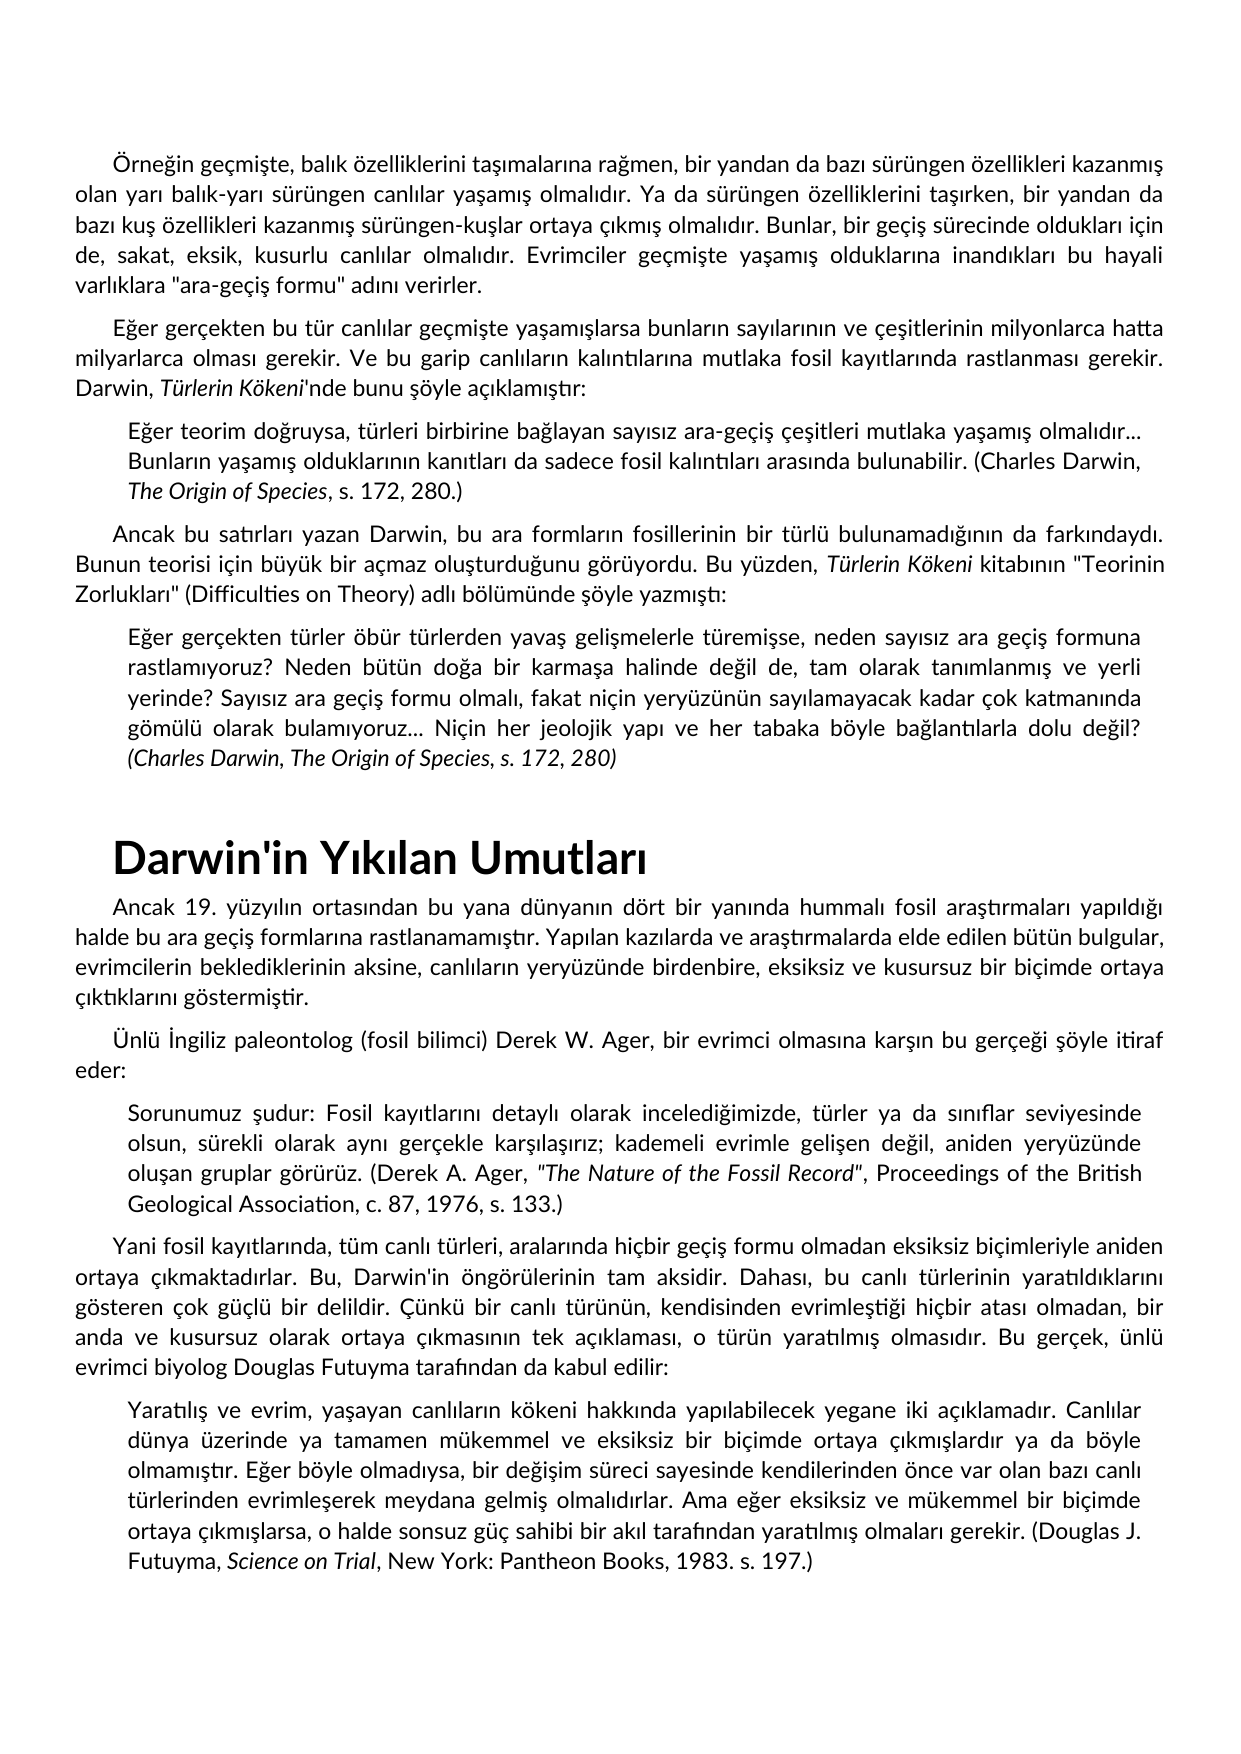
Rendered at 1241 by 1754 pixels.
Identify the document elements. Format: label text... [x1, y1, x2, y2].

text Ünlü İngiliz paleontolog (fosil bilimci) Derek W. Ager, bir evrimci olmasına karşın bu gerçeği şöyle itiraf eder: [75, 1026, 1165, 1083]
subtitle Darwin'in Yıkılan Umutları [112, 829, 1165, 884]
text Eğer gerçekten bu tür canlılar geçmişte yaşamışlarsa bunların sayılarının ve çeşitlerinin milyonlarca hatta milyarlarca olması gerekir. Ve bu garip canlıların kalıntılarına mutlaka fosil kayıtlarında rastlanması gerekir. Darwin, Türlerin Kökeni'nde bunu şöyle açıklamıştır: [75, 313, 1165, 401]
text Eğer teorim doğruysa, türleri birbirine bağlayan sayısız ara-geçiş çeşitleri mutlaka yaşamış olmalıdır... Bunların yaşamış olduklarının kanıtları da sadece fosil kalıntıları arasında bulunabilir. (Charles Darwin, The Origin of Species, s. 172, 280.) [127, 417, 1143, 504]
text Sorunumuz şudur: Fosil kayıtlarını detaylı olarak incelediğimizde, türler ya da sınıflar seviyesinde olsun, sürekli olarak aynı gerçekle karşılaşırız; kademeli evrimle gelişen değil, aniden yeryüzünde oluşan gruplar görürüz. (Derek A. Ager, "The Nature of the Fossil Record", Proceedings of the British Geological Association, c. 87, 1976, s. 133.) [127, 1099, 1143, 1217]
text Ancak 19. yüzyılın ortasından bu yana dünyanın dört bir yanında hummalı fosil araştırmaları yapıldığı halde bu ara geçiş formlarına rastlanamamıştır. Yapılan kazılarda ve araştırmalarda elde edilen bütün bulgular, evrimcilerin beklediklerinin aksine, canlıların yeryüzünde birdenbire, eksiksiz ve kusursuz bir biçimde ortaya çıktıklarını göstermiştir. [75, 892, 1165, 1011]
text Eğer gerçekten türler öbür türlerden yavaş gelişmelerle türemişse, neden sayısız ara geçiş formuna rastlamıyoruz? Neden bütün doğa bir karmaşa halinde değil de, tam olarak tanımlanmış ve yerli yerinde? Sayısız ara geçiş formu olmalı, fakat niçin yeryüzünün sayılamayacak kadar çok katmanında gömülü olarak bulamıyoruz... Niçin her jeolojik yapı ve her tabaka böyle bağlantılarla dolu değil? (Charles Darwin, The Origin of Species, s. 172, 280) [127, 623, 1143, 771]
text Ancak bu satırları yazan Darwin, bu ara formların fosillerinin bir türlü bulunamadığının da farkındaydı. Bunun teorisi için büyük bir açmaz oluşturduğunu görüyordu. Bu yüzden, Türlerin Kökeni kitabının "Teorinin Zorlukları" (Difficulties on Theory) adlı bölümünde şöyle yazmıştı: [75, 520, 1165, 608]
text Yaratılış ve evrim, yaşayan canlıların kökeni hakkında yapılabilecek yegane iki açıklamadır. Canlılar dünya üzerinde ya tamamen mükemmel ve eksiksiz bir biçimde ortaya çıkmışlardır ya da böyle olmamıştır. Eğer böyle olmadıysa, bir değişim süreci sayesinde kendilerinden önce var olan bazı canlı türlerinden evrimleşerek meydana gelmiş olmalıdırlar. Ama eğer eksiksiz ve mükemmel bir biçimde ortaya çıkmışlarsa, o halde sonsuz güç sahibi bir akıl tarafından yaratılmış olmaları gerekir. (Douglas J. Futuyma, Science on Trial, New York: Pantheon Books, 1983. s. 197.) [127, 1396, 1143, 1574]
text Yani fosil kayıtlarında, tüm canlı türleri, aralarında hiçbir geçiş formu olmadan eksiksiz biçimleriyle aniden ortaya çıkmaktadırlar. Bu, Darwin'in öngörülerinin tam aksidir. Dahası, bu canlı türlerinin yaratıldıklarını gösteren çok güçlü bir delildir. Çünkü bir canlı türünün, kendisinden evrimleştiği hiçbir atası olmadan, bir anda ve kusursuz olarak ortaya çıkmasının tek açıklaması, o türün yaratılmış olmasıdır. Bu gerçek, ünlü evrimci biyolog Douglas Futuyma tarafından da kabul edilir: [75, 1232, 1165, 1380]
text Örneğin geçmişte, balık özelliklerini taşımalarına rağmen, bir yandan da bazı sürüngen özellikleri kazanmış olan yarı balık-yarı sürüngen canlılar yaşamış olmalıdır. Ya da sürüngen özelliklerini taşırken, bir yandan da bazı kuş özellikleri kazanmış sürüngen-kuşlar ortaya çıkmış olmalıdır. Bunlar, bir geçiş sürecinde oldukları için de, sakat, eksik, kusurlu canlılar olmalıdır. Evrimciler geçmişte yaşamış olduklarına inandıkları bu hayali varlıklara "ara-geçiş formu" adını verirler. [75, 150, 1165, 298]
